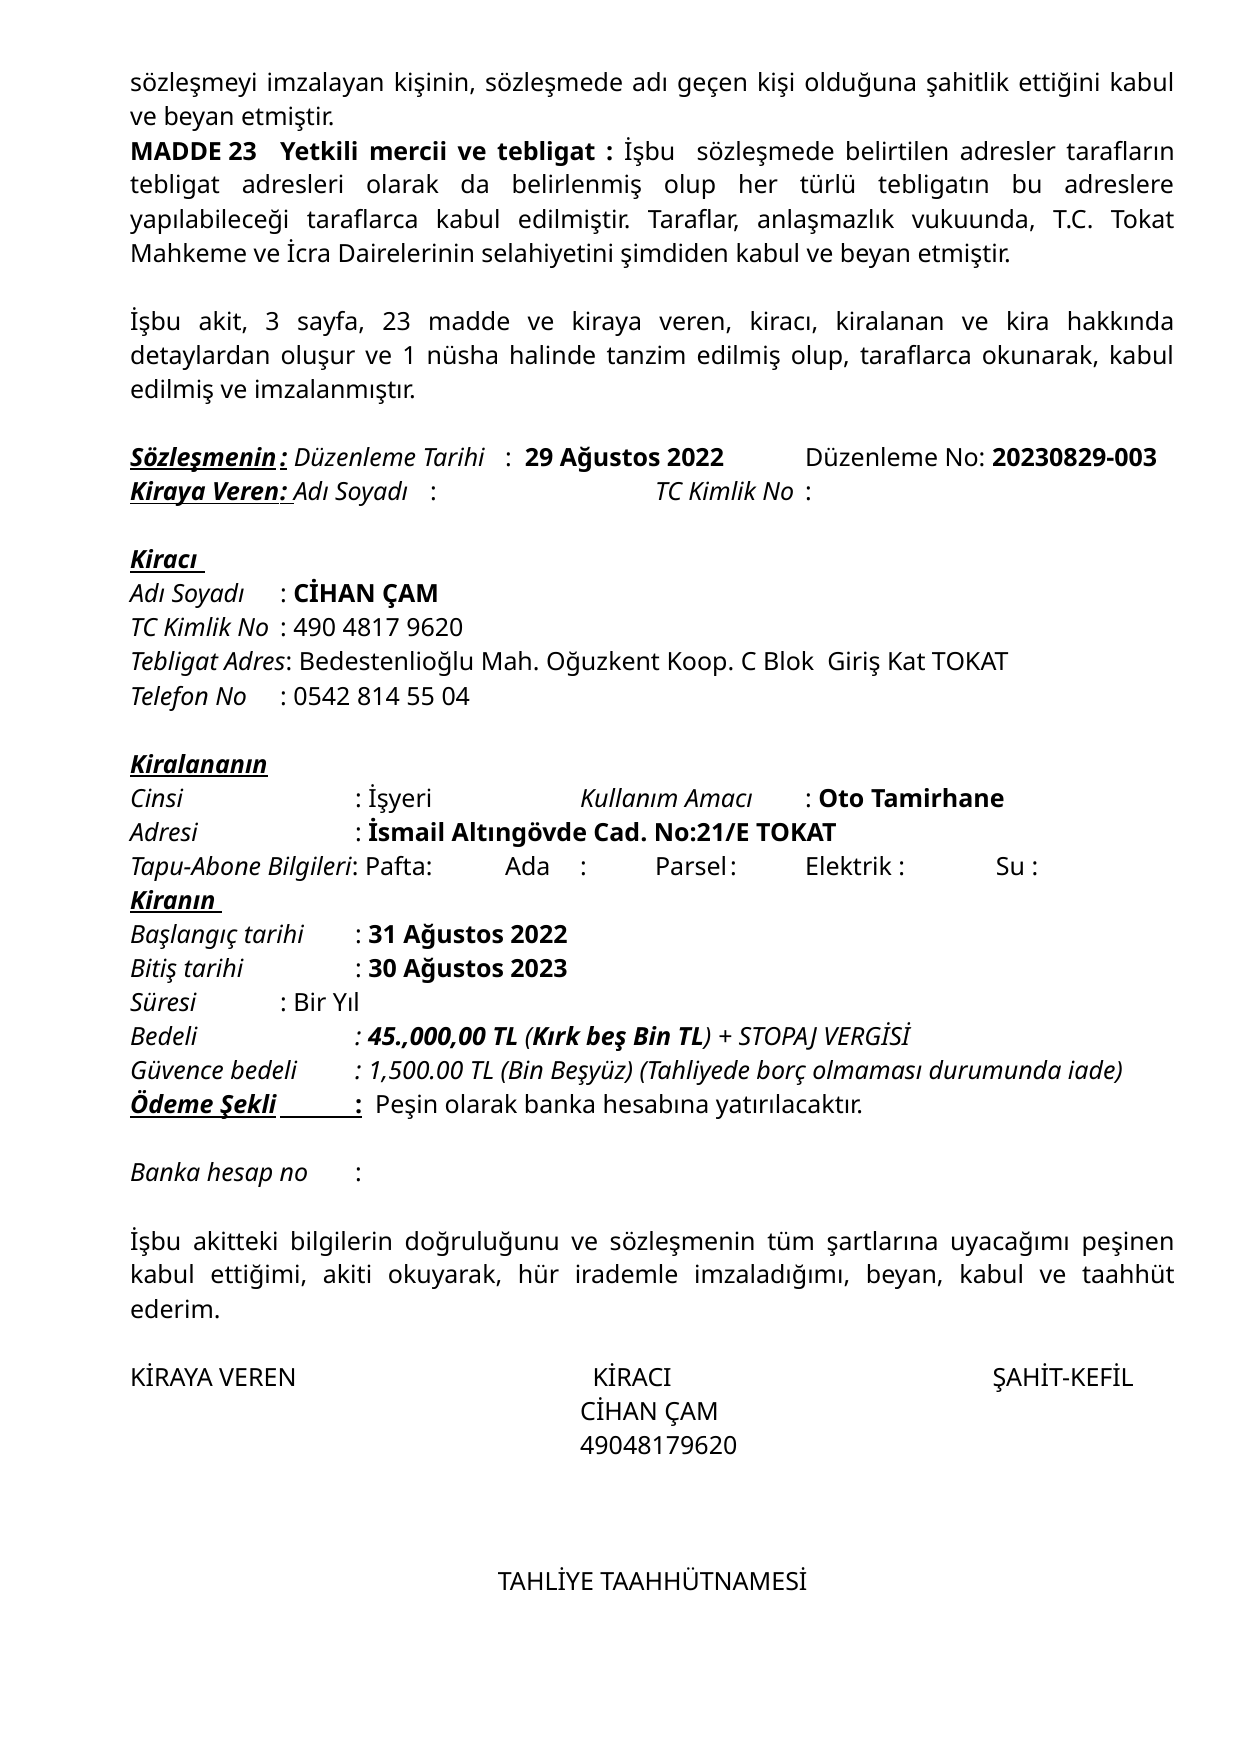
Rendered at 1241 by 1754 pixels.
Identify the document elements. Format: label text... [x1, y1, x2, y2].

text Süresi : Bir Yıl [130, 985, 1175, 1019]
text TAHLİYE TAAHHÜTNAMESİ [130, 1564, 1175, 1598]
text 49048179620 [130, 1427, 1175, 1462]
text İşbu akitteki bilgilerin doğruluğunu ve sözleşmenin tüm şartlarına uyacağımı peşinen kabul ettiğimi, akiti okuyarak, hür irademle imzaladığımı, beyan, kabul ve taahhüt ederim. [130, 1223, 1175, 1325]
list İşbu akit, 3 sayfa, 23 madde ve kiraya veren, kiracı, kiralanan ve kira hakkında detaylardan oluşur ve 1 nüsha halinde tanzim edilmiş olup, taraflarca okunarak, kabul edilmiş ve imzalanmıştır. [130, 303, 1175, 406]
list sözleşmeyi imzalayan kişinin, sözleşmede adı geçen kişi olduğuna şahitlik ettiğini kabul ve beyan etmiştir. [130, 65, 1175, 133]
text Sözleşmenin : Düzenleme Tarihi : 29 Ağustos 2022 Düzenleme No: 20230829-003 [130, 440, 1175, 474]
text Kiranın [130, 882, 1175, 917]
text Tebligat Adres: Bedestenlioğlu Mah. Oğuzkent Koop. C Blok Giriş Kat TOKAT [130, 644, 1175, 678]
text Kiracı [130, 542, 1175, 576]
text CİHAN ÇAM [130, 1393, 1175, 1427]
text Tapu-Abone Bilgileri: Pafta: Ada : Parsel : Elektrik : Su : [130, 848, 1175, 882]
text Cinsi : İşyeri Kullanım Amacı : Oto Tamirhane [130, 780, 1175, 814]
text Başlangıç tarihi : 31 Ağustos 2022 [130, 917, 1175, 951]
text Ödeme Şekli : Peşin olarak banka hesabına yatırılacaktır. [130, 1087, 1175, 1121]
text Bedeli : 45.,000,00 TL (Kırk beş Bin TL) + STOPAJ VERGİSİ [130, 1019, 1175, 1053]
text Adresi : İsmail Altıngövde Cad. No:21/E TOKAT [130, 814, 1175, 848]
text Kiraya Veren : Adı Soyadı : TC Kimlik No : [130, 474, 1175, 508]
text Kiralananın [130, 746, 1175, 780]
list MADDE 23 Yetkili mercii ve tebligat : İşbu sözleşmede belirtilen adresler tarafların tebligat adresleri olarak da belirlenmiş olup her türlü tebligatın bu adreslere yapılabileceği taraflarca kabul edilmiştir. Taraflar, anlaşmazlık vukuunda, T.C. Tokat Mahkeme ve İcra Dairelerinin selahiyetini şimdiden kabul ve beyan etmiştir. [130, 133, 1175, 269]
text Banka hesap no : [130, 1155, 1175, 1189]
text Güvence bedeli : 1,500.00 TL (Bin Beşyüz) (Tahliyede borç olmaması durumunda iade) [130, 1053, 1175, 1087]
text Adı Soyadı : CİHAN ÇAM [130, 576, 1175, 610]
text KİRAYA VEREN KİRACI ŞAHİT-KEFİL [130, 1359, 1175, 1393]
text TC Kimlik No : 490 4817 9620 [130, 610, 1175, 644]
text Telefon No : 0542 814 55 04 [130, 678, 1175, 712]
text Bitiş tarihi : 30 Ağustos 2023 [130, 951, 1175, 985]
